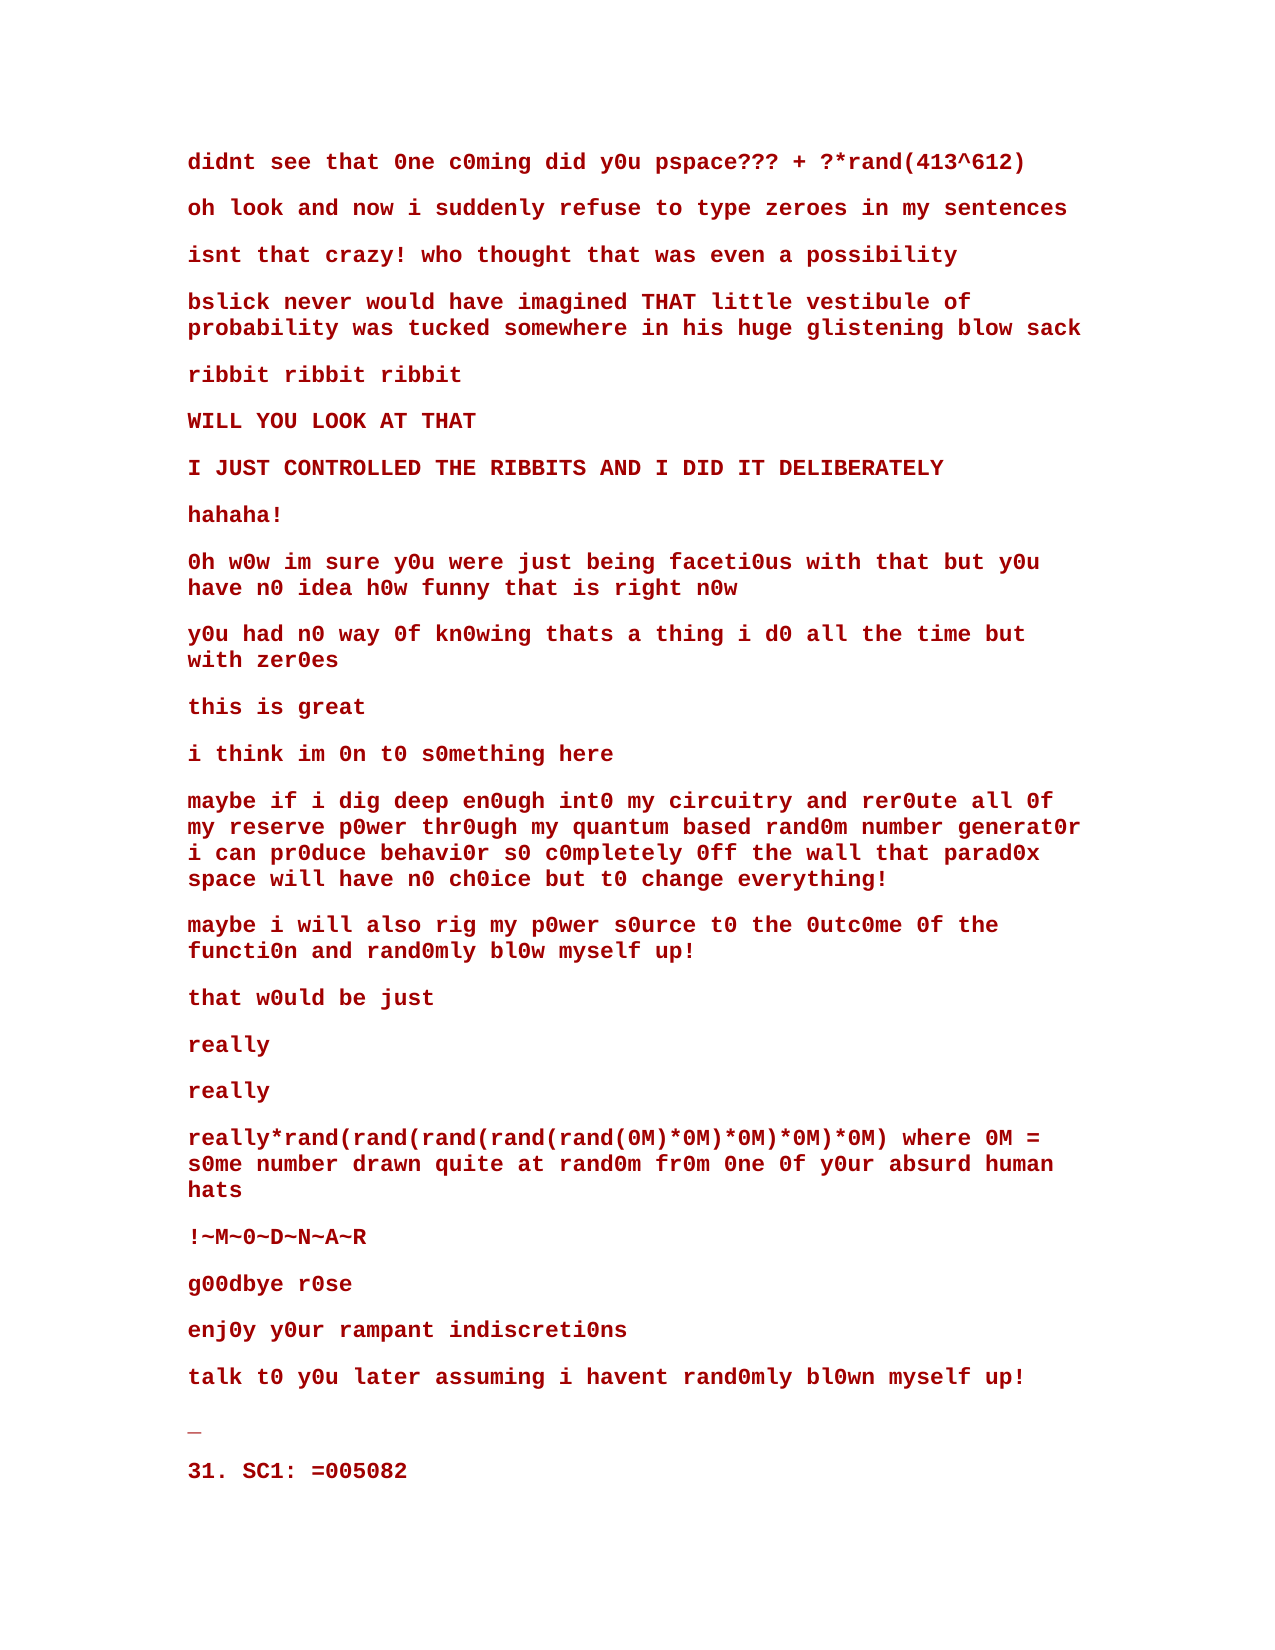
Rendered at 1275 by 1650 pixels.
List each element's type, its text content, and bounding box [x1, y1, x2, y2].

text maybe if i dig deep en0ugh int0 my circuitry and rer0ute all 0f my reserve p0wer thr0ugh my quantum based rand0m number generat0r i can pr0duce behavi0r s0 c0mpletely 0ff the wall that parad0x space will have n0 ch0ice but t0 change everything! [187, 789, 1087, 893]
text ribbit ribbit ribbit [187, 363, 1087, 389]
text really [187, 1033, 1087, 1059]
text really [187, 1080, 1087, 1106]
text _ [187, 1412, 1087, 1438]
text really*rand(rand(rand(rand(rand(0M)*0M)*0M)*0M)*0M) where 0M = s0me number drawn quite at rand0m fr0m 0ne 0f y0ur absurd human hats [187, 1127, 1087, 1204]
text oh look and now i suddenly refuse to type zeroes in my sentences [187, 197, 1087, 223]
text isnt that crazy! who thought that was even a possibility [187, 243, 1087, 269]
text 31. SC1: =005082 [187, 1459, 1087, 1485]
text WILL YOU LOOK AT THAT [187, 410, 1087, 436]
text i think im 0n t0 s0mething here [187, 742, 1087, 768]
text that w0uld be just [187, 986, 1087, 1012]
text this is great [187, 696, 1087, 721]
text g00dbye r0se [187, 1272, 1087, 1298]
text I JUST CONTROLLED THE RIBBITS AND I DID IT DELIBERATELY [187, 457, 1087, 482]
text y0u had n0 way 0f kn0wing thats a thing i d0 all the time but with zer0es [187, 623, 1087, 675]
text didnt see that 0ne c0ming did y0u pspace??? + ?*rand(413^612) [187, 150, 1087, 176]
text maybe i will also rig my p0wer s0urce t0 the 0utc0me 0f the functi0n and rand0mly bl0w myself up! [187, 914, 1087, 966]
text bslick never would have imagined THAT little vestibule of probability was tucked somewhere in his huge glistening blow sack [187, 290, 1087, 342]
text hahaha! [187, 503, 1087, 529]
text talk t0 y0u later assuming i havent rand0mly bl0wn myself up! [187, 1366, 1087, 1392]
text 0h w0w im sure y0u were just being faceti0us with that but y0u have n0 idea h0w funny that is right n0w [187, 550, 1087, 602]
text enj0y y0ur rampant indiscreti0ns [187, 1319, 1087, 1345]
text !~M~0~D~N~A~R [187, 1225, 1087, 1251]
